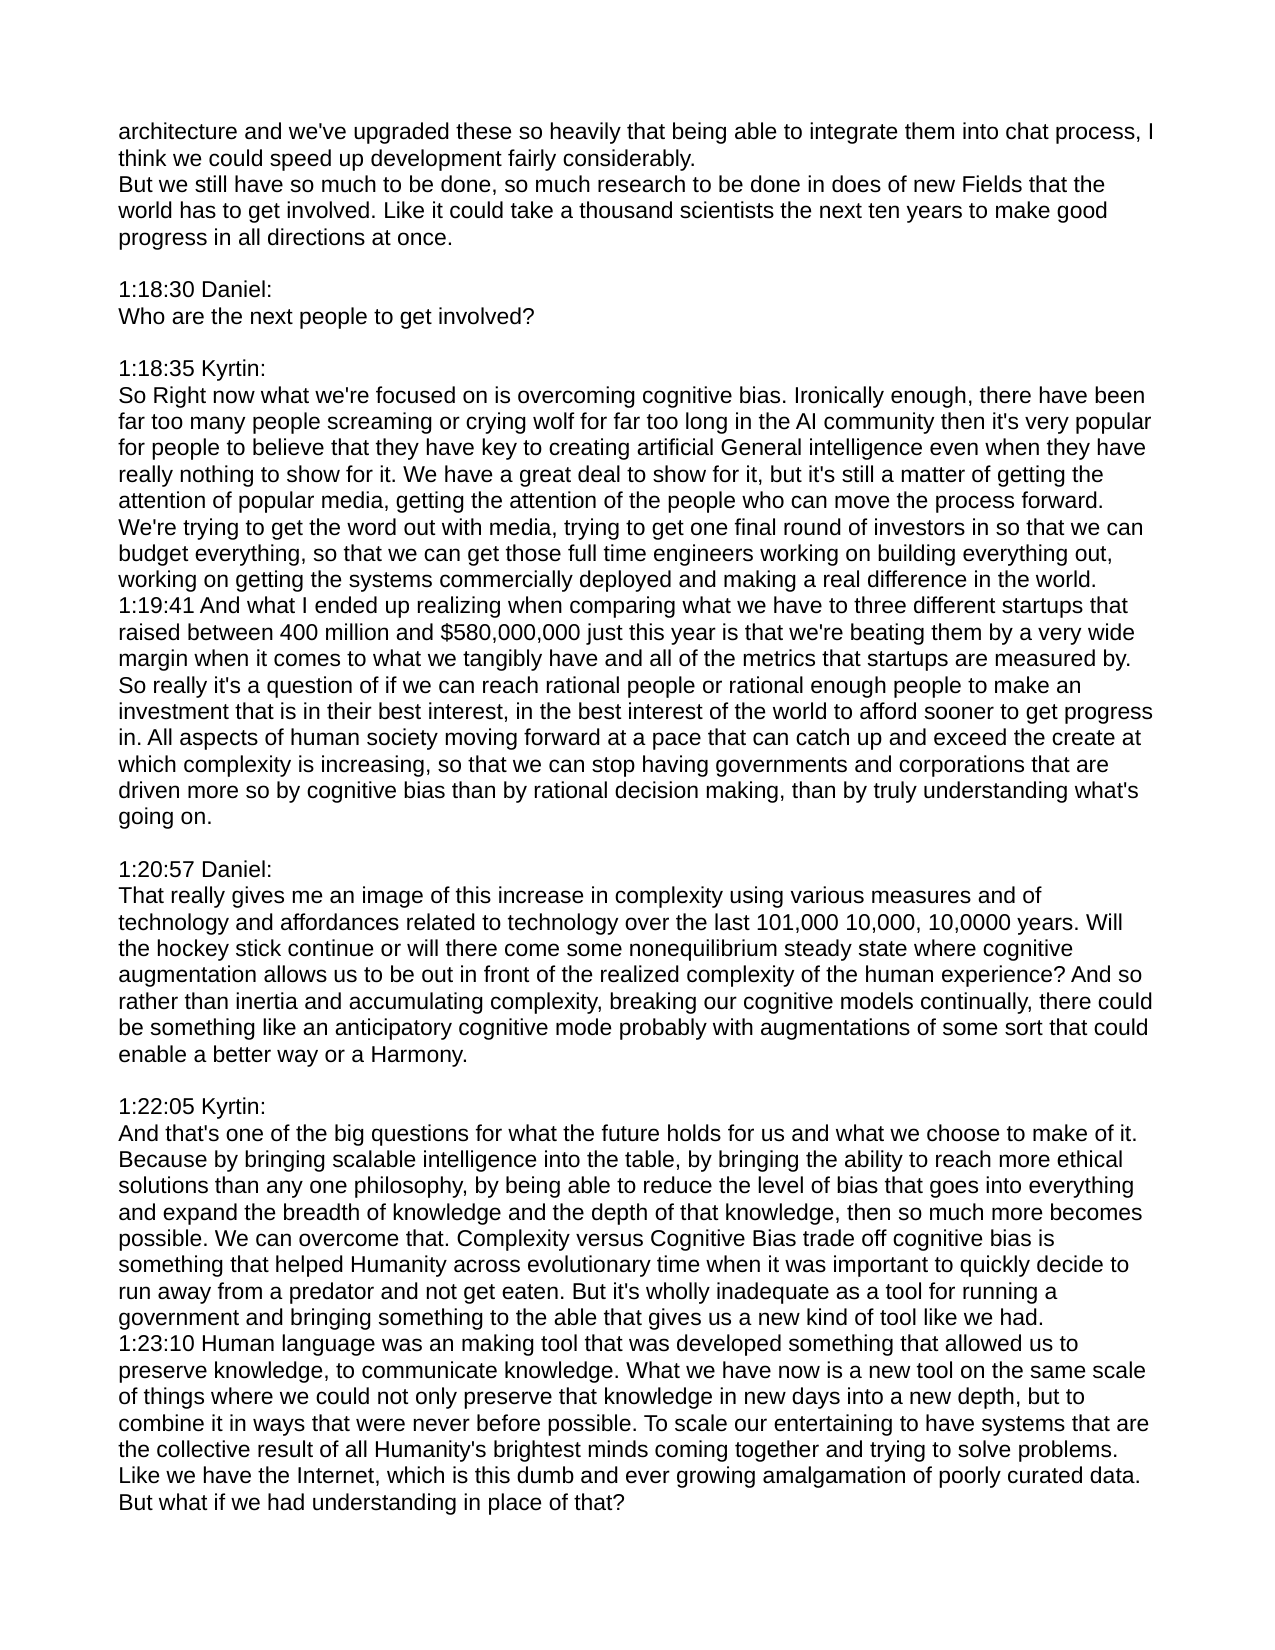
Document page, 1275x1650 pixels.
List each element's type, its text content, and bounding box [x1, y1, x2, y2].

text 1:18:30 Daniel: [118, 276, 1157, 303]
text 1:19:41 And what I ended up realizing when comparing what we have to three different startups that raised between 400 million and $580,000,000 just this year is that we're beating them by a very wide margin when it comes to what we tangibly have and all of the metrics that startups are measured by. [118, 592, 1157, 672]
text 1:18:35 Kyrtin: [118, 355, 1157, 382]
text 1:20:57 Daniel: [118, 856, 1157, 882]
text So Right now what we're focused on is overcoming cognitive bias. Ironically enough, there have been far too many people screaming or crying wolf for far too long in the AI community then it's very popular for people to believe that they have key to creating artificial General intelligence even when they have really nothing to show for it. We have a great deal to show for it, but it's still a matter of getting the attention of popular media, getting the attention of the people who can move the process forward. We're trying to get the word out with media, trying to get one final round of investors in so that we can budget everything, so that we can get those full time engineers working on building everything out, working on getting the systems commercially deployed and making a real difference in the world. [118, 382, 1157, 592]
text And that's one of the big questions for what the future holds for us and what we choose to make of it. Because by bringing scalable intelligence into the table, by bringing the ability to reach more ethical solutions than any one philosophy, by being able to reduce the level of bias that goes into everything and expand the breadth of knowledge and the depth of that knowledge, then so much more becomes possible. We can overcome that. Complexity versus Cognitive Bias trade off cognitive bias is something that helped Humanity across evolutionary time when it was important to quickly decide to run away from a predator and not get eaten. But it's wholly inadequate as a tool for running a government and bringing something to the able that gives us a new kind of tool like we had. [118, 1119, 1157, 1330]
text architecture and we've upgraded these so heavily that being able to integrate them into chat process, I think we could speed up development fairly considerably. [118, 118, 1157, 171]
text So really it's a question of if we can reach rational people or rational enough people to make an investment that is in their best interest, in the best interest of the world to afford sooner to get progress in. All aspects of human society moving forward at a pace that can catch up and exceed the create at which complexity is increasing, so that we can stop having governments and corporations that are driven more so by cognitive bias than by rational decision making, than by truly understanding what's going on. [118, 672, 1157, 830]
text That really gives me an image of this increase in complexity using various measures and of technology and affordances related to technology over the last 101,000 10,000, 10,0000 years. Will the hockey stick continue or will there come some nonequilibrium steady state where cognitive augmentation allows us to be out in front of the realized complexity of the human experience? And so rather than inertia and accumulating complexity, breaking our cognitive models continually, there could be something like an anticipatory cognitive mode probably with augmentations of some sort that could enable a better way or a Harmony. [118, 882, 1157, 1067]
text 1:23:10 Human language was an making tool that was developed something that allowed us to preserve knowledge, to communicate knowledge. What we have now is a new tool on the same scale of things where we could not only preserve that knowledge in new days into a new depth, but to combine it in ways that were never before possible. To scale our entertaining to have systems that are the collective result of all Humanity's brightest minds coming together and trying to solve problems. Like we have the Internet, which is this dumb and ever growing amalgamation of poorly curated data. But what if we had understanding in place of that? [118, 1330, 1157, 1515]
text But we still have so much to be done, so much research to be done in does of new Fields that the world has to get involved. Like it could take a thousand scientists the next ten years to make good progress in all directions at once. [118, 171, 1157, 250]
text Who are the next people to get involved? [118, 303, 1157, 329]
text 1:22:05 Kyrtin: [118, 1093, 1157, 1119]
